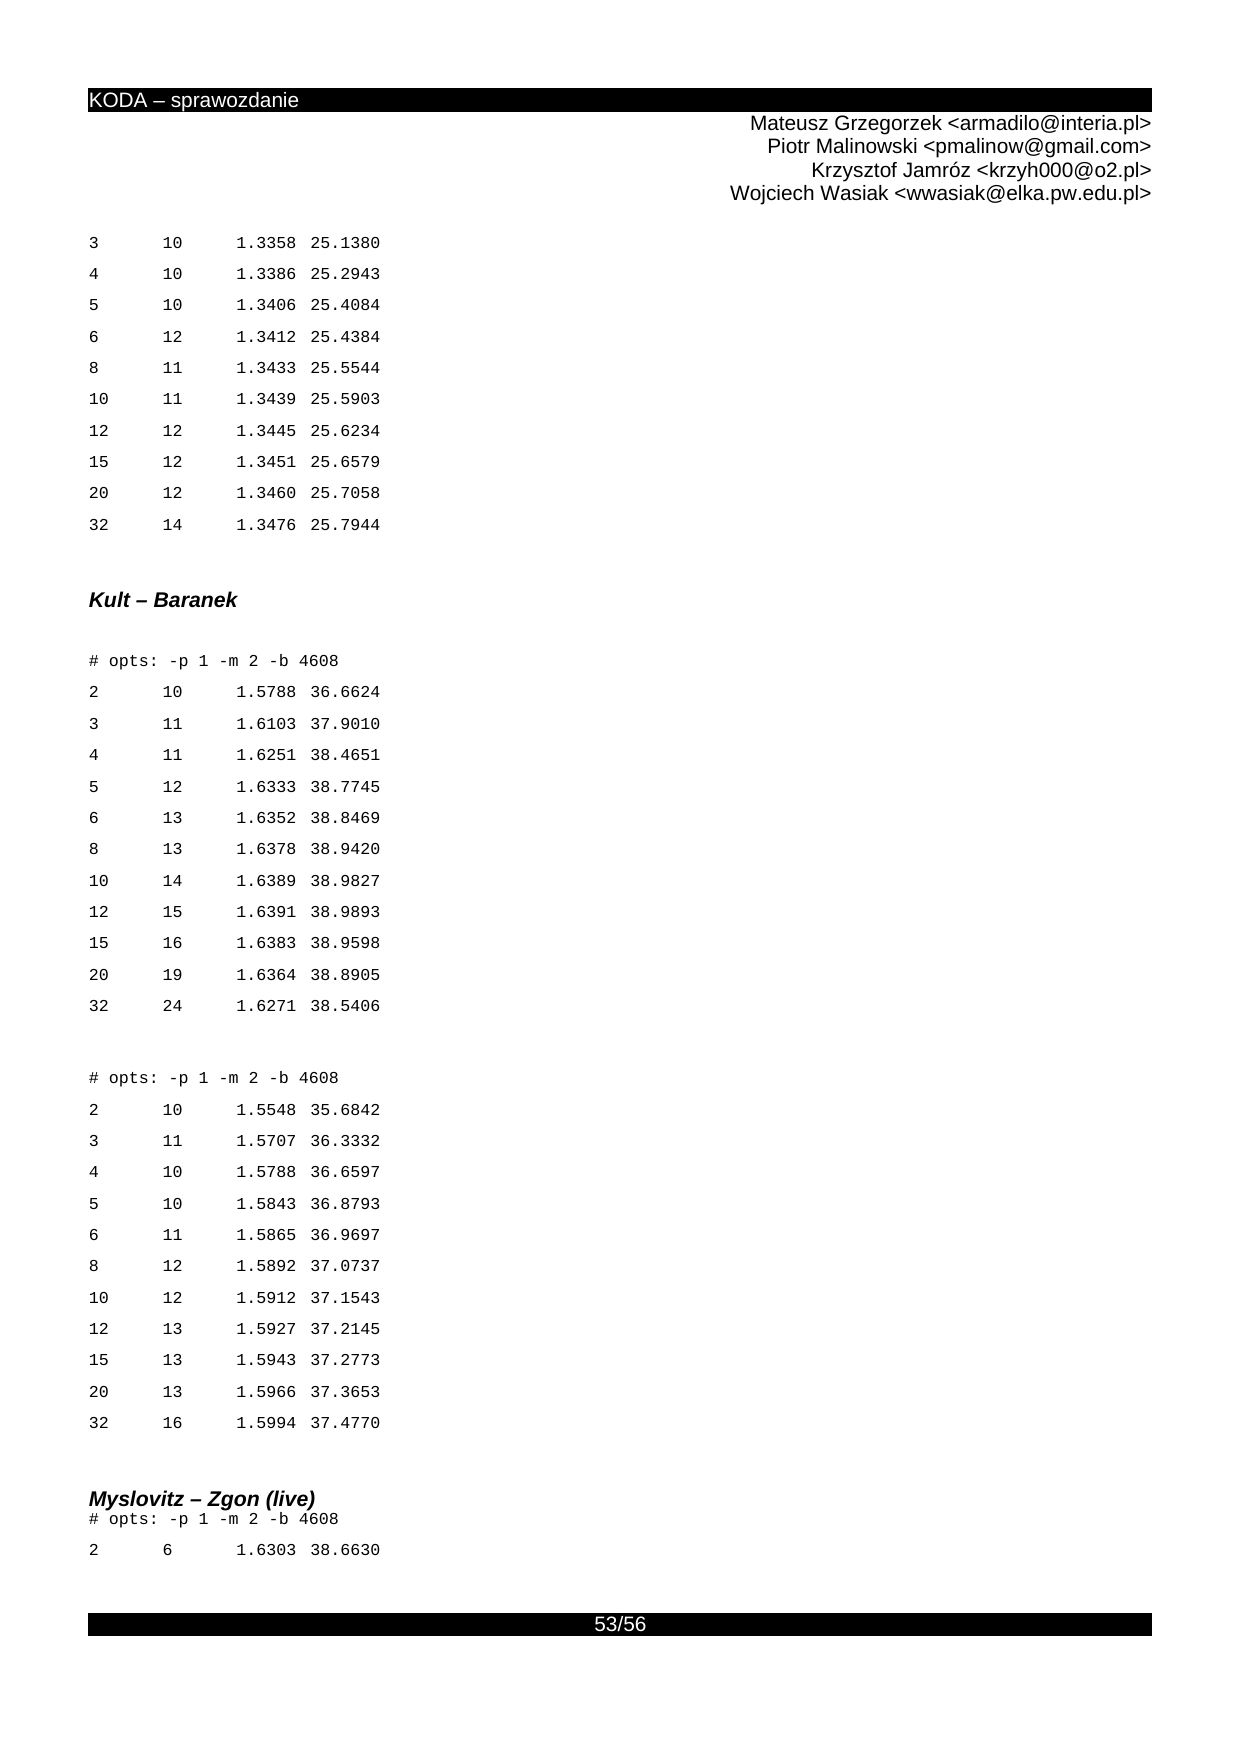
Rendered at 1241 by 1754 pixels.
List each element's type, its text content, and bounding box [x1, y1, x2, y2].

text # opts: -p 1 -m 2 -b 4608 [88, 1511, 1152, 1529]
text 4 10 1.5788 36.6597 [88, 1164, 1152, 1183]
text 5 10 1.5843 36.8793 [88, 1195, 1152, 1214]
text 15 12 1.3451 25.6579 [88, 454, 1152, 472]
text 8 12 1.5892 37.0737 [88, 1258, 1152, 1277]
text 2 10 1.5548 35.6842 [88, 1101, 1152, 1120]
text 6 13 1.6352 38.8469 [88, 809, 1152, 828]
text # opts: -p 1 -m 2 -b 4608 [88, 1070, 1152, 1089]
text # opts: -p 1 -m 2 -b 4608 [88, 653, 1152, 672]
text 32 16 1.5994 37.4770 [88, 1415, 1152, 1433]
text 3 11 1.5707 36.3332 [88, 1132, 1152, 1151]
text 15 16 1.6383 38.9598 [88, 935, 1152, 954]
text 20 19 1.6364 38.8905 [88, 966, 1152, 985]
text 10 14 1.6389 38.9827 [88, 872, 1152, 891]
subtitle Kult – Baranek [88, 588, 1152, 612]
text 15 13 1.5943 37.2773 [88, 1352, 1152, 1371]
text 6 11 1.5865 36.9697 [88, 1227, 1152, 1245]
text 4 10 1.3386 25.2943 [88, 266, 1152, 284]
text 10 11 1.3439 25.5903 [88, 391, 1152, 410]
text 32 24 1.6271 38.5406 [88, 998, 1152, 1016]
text 20 12 1.3460 25.7058 [88, 485, 1152, 504]
text 5 12 1.6333 38.7745 [88, 778, 1152, 797]
text 6 12 1.3412 25.4384 [88, 328, 1152, 347]
text 4 11 1.6251 38.4651 [88, 747, 1152, 766]
text 3 11 1.6103 37.9010 [88, 715, 1152, 734]
text 2 6 1.6303 38.6630 [88, 1542, 1152, 1561]
text 5 10 1.3406 25.4084 [88, 297, 1152, 316]
text 2 10 1.5788 36.6624 [88, 684, 1152, 703]
text 12 13 1.5927 37.2145 [88, 1321, 1152, 1339]
text 3 10 1.3358 25.1380 [88, 234, 1152, 253]
text 8 11 1.3433 25.5544 [88, 359, 1152, 378]
text 20 13 1.5966 37.3653 [88, 1383, 1152, 1402]
text 32 14 1.3476 25.7944 [88, 516, 1152, 535]
text 8 13 1.6378 38.9420 [88, 841, 1152, 860]
text 10 12 1.5912 37.1543 [88, 1289, 1152, 1308]
text 12 12 1.3445 25.6234 [88, 422, 1152, 441]
text 12 15 1.6391 38.9893 [88, 903, 1152, 922]
subtitle Myslovitz – Zgon (live) [88, 1487, 1152, 1511]
